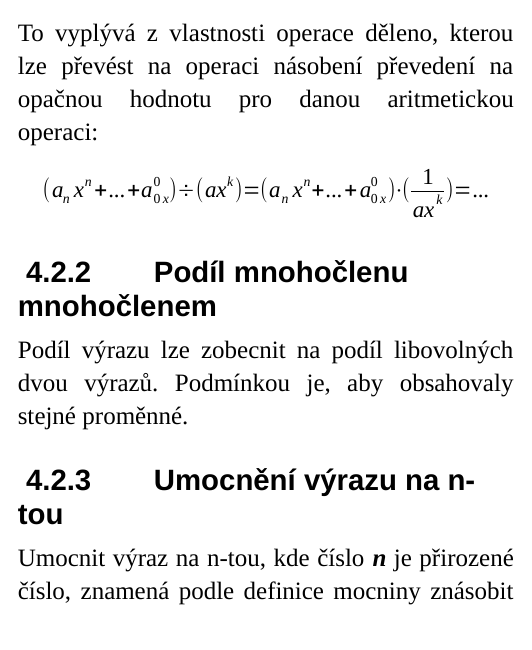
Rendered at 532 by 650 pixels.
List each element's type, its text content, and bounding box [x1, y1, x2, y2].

text To vyplývá z vlastnosti operace děleno, kterou lze převést na operaci násobení převedení na opačnou hodnotu pro danou aritmetickou operaci: [18, 18, 514, 146]
text Podíl výrazu lze zobecnit na podíl libovolných dvou výrazů. Podmínkou je, aby obsahovaly stejné proměnné. [18, 335, 514, 430]
text Umocnit výraz na n-tou, kde číslo n je přirozené číslo, znamená podle definice mocniny znásobit [18, 543, 514, 605]
subtitle Podíl mnohočlenu mnohočlenem [18, 255, 514, 323]
subtitle Umocnění výrazu na n-tou [18, 463, 514, 531]
